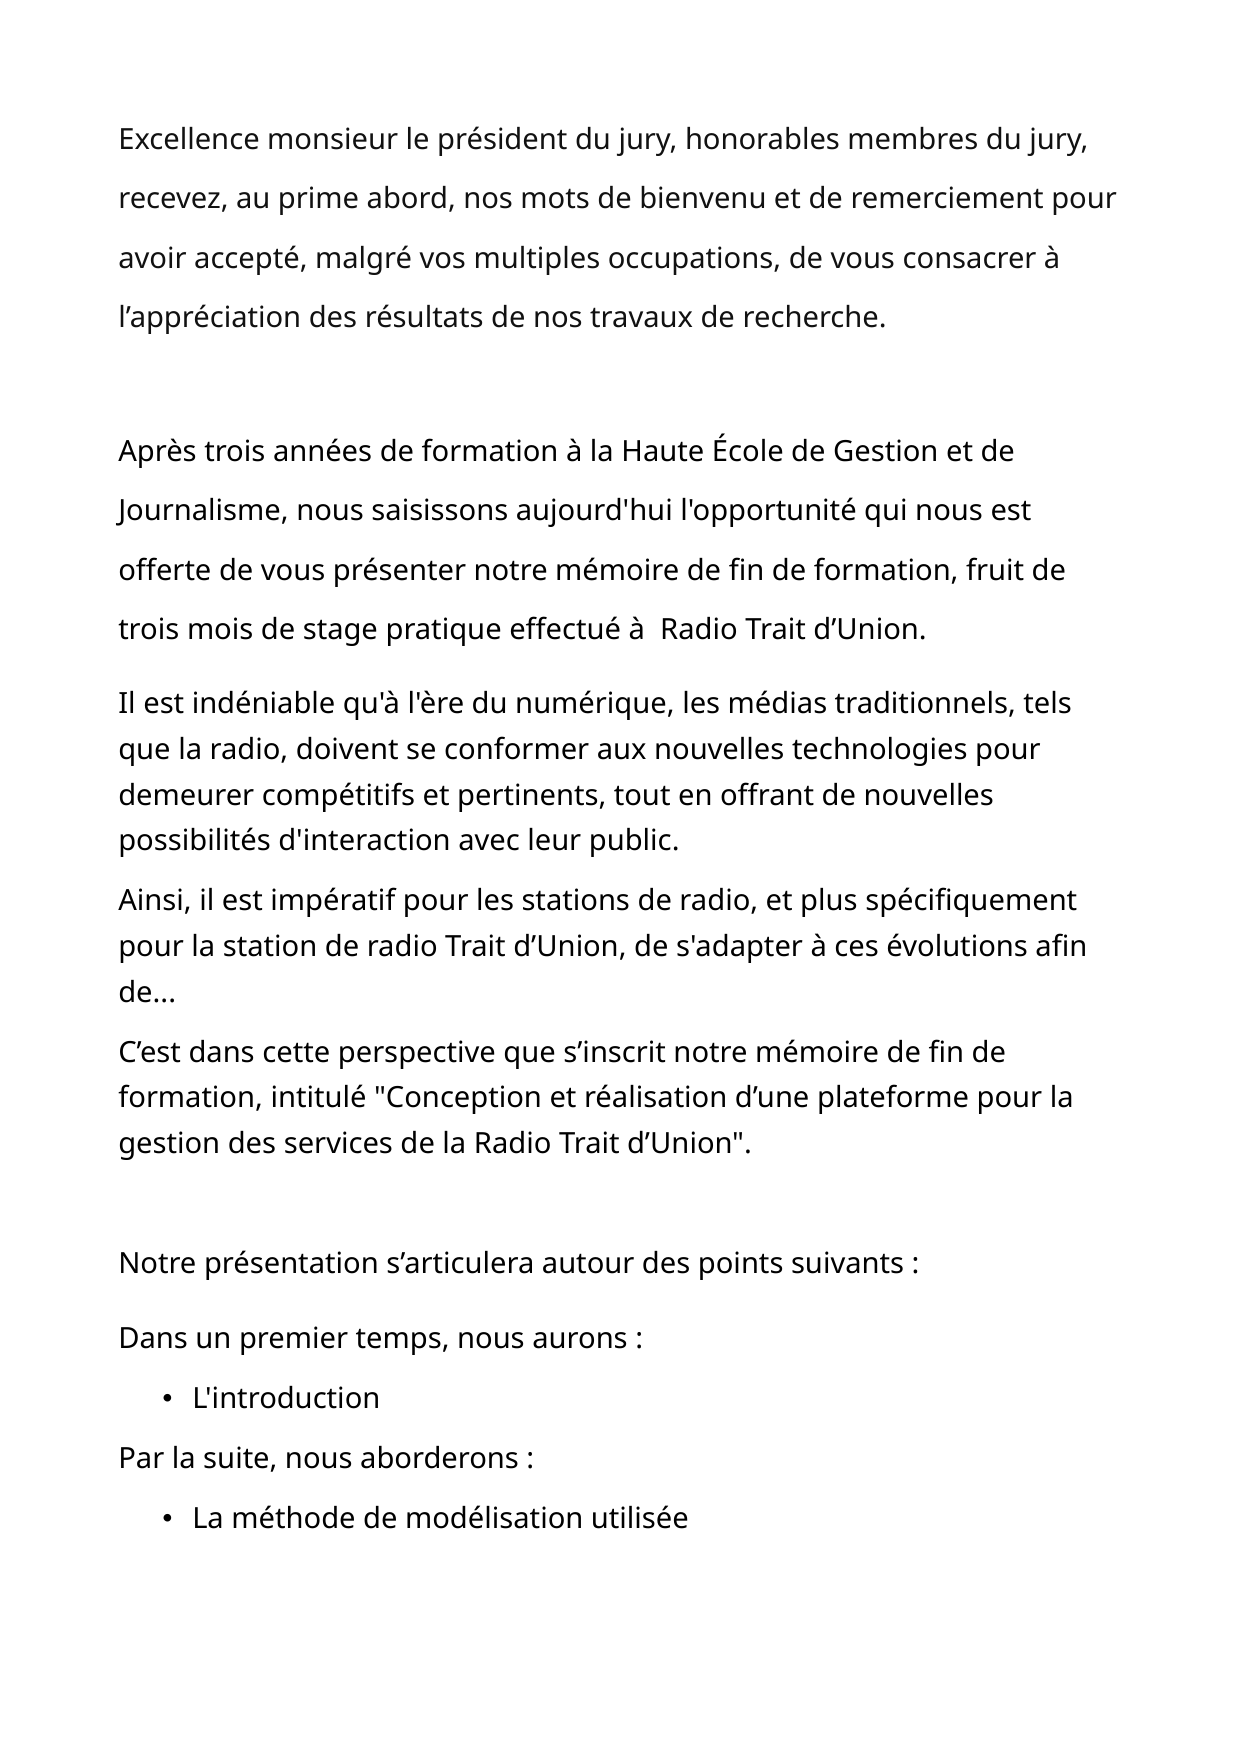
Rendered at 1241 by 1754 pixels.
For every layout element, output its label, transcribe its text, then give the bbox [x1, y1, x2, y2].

list La méthode de modélisation utilisée [162, 1497, 1122, 1537]
list L'introduction [162, 1377, 1122, 1417]
text Par la suite, nous aborderons : [118, 1437, 1122, 1477]
text Dans un premier temps, nous aurons : [118, 1317, 1122, 1357]
text Excellence monsieur le président du jury, honorables membres du jury, recevez, au prime abord, nos mots de bienvenu et de remerciement pour avoir accepté, malgré vos multiples occupations, de vous consacrer à l’appréciation des résultats de nos travaux de recherche. [118, 118, 1122, 336]
text Il est indéniable qu'à l'ère du numérique, les médias traditionnels, tels que la radio, doivent se conformer aux nouvelles technologies pour demeurer compétitifs et pertinents, tout en offrant de nouvelles possibilités d'interaction avec leur public. [118, 683, 1122, 859]
text Ainsi, il est impératif pour les stations de radio, et plus spécifiquement pour la station de radio Trait d’Union, de s'adapter à ces évolutions afin de... [118, 880, 1122, 1011]
text Après trois années de formation à la Haute École de Gestion et de Journalisme, nous saisissons aujourd'hui l'opportunité qui nous est offerte de vous présenter notre mémoire de fin de formation, fruit de trois mois de stage pratique effectué à Radio Trait d’Union. [118, 430, 1122, 648]
text Notre présentation s’articulera autour des points suivants : [118, 1243, 1122, 1282]
text C’est dans cette perspective que s’inscrit notre mémoire de fin de formation, intitulé "Conception et réalisation d’une plateforme pour la gestion des services de la Radio Trait d’Union". [118, 1031, 1122, 1162]
